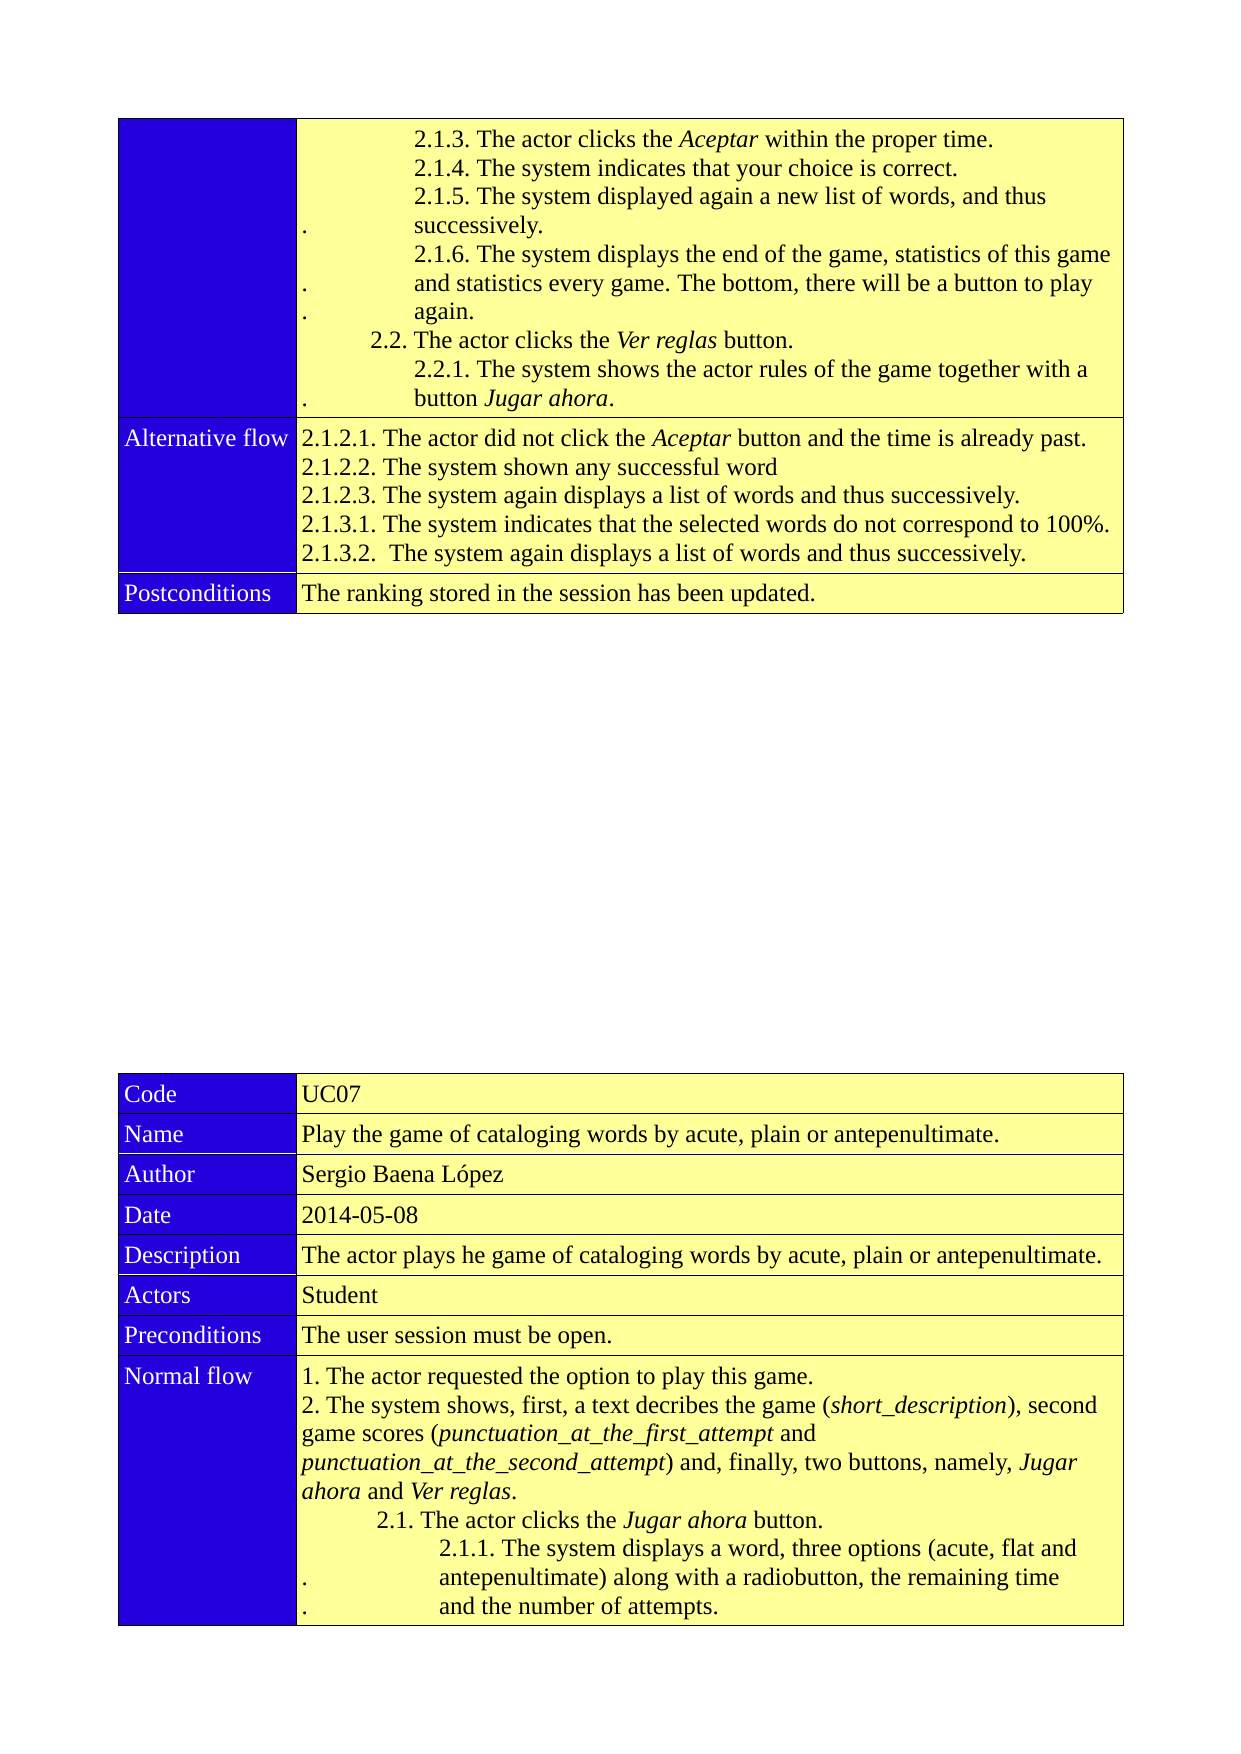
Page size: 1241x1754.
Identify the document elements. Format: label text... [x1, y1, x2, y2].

table_cell Actors [119, 1276, 296, 1315]
table_cell Alternative flow [119, 418, 296, 572]
table_cell Description [119, 1235, 296, 1274]
table_cell Name [119, 1114, 296, 1153]
table_header Code [119, 1074, 296, 1113]
table_cell 2.1.3. The actor clicks the Aceptar within the proper time. 2.1.4. The system indicates that your choice is correct. 2.1.5. The system displayed again a new list of words, and thus . successively. 2.1.6. The system displays the end of the game, statistics of this game . and statistics every game. The bottom, there will be a button to play . again. 2.2. The actor clicks the Ver reglas button. 2.2.1. The system shows the actor rules of the game together with a . button Jugar ahora. [297, 119, 1123, 417]
table_cell Student [297, 1276, 1123, 1315]
table_cell Postconditions [119, 574, 296, 613]
table_cell 1. The actor requested the option to play this game. 2. The system shows, first, a text decribes the game (short_description), second game scores (punctuation_at_the_first_attempt and punctuation_at_the_second_attempt) and, finally, two buttons, namely, Jugar ahora and Ver reglas. 2.1. The actor clicks the Jugar ahora button. 2.1.1. The system displays a word, three options (acute, flat and . antepenultimate) along with a radiobutton, the remaining time . and the number of attempts. [297, 1356, 1123, 1625]
table_cell Play the game of cataloging words by acute, plain or antepenultimate. [297, 1114, 1123, 1153]
table_cell Date [119, 1195, 296, 1234]
table_cell Author [119, 1155, 296, 1194]
table_header UC07 [297, 1074, 1123, 1113]
table_cell 2014-05-08 [297, 1195, 1123, 1234]
table_cell Normal flow [119, 1356, 296, 1625]
table_cell Sergio Baena López [297, 1155, 1123, 1194]
table_cell Preconditions [119, 1316, 296, 1355]
table_cell The actor plays he game of cataloging words by acute, plain or antepenultimate. [297, 1235, 1123, 1274]
table_cell 2.1.2.1. The actor did not click the Aceptar button and the time is already past. 2.1.2.2. The system shown any successful word 2.1.2.3. The system again displays a list of words and thus successively. 2.1.3.1. The system indicates that the selected words do not correspond to 100%. 2.1.3.2. The system again displays a list of words and thus successively. [297, 418, 1123, 572]
table_cell [119, 119, 296, 417]
table_cell The user session must be open. [297, 1316, 1123, 1355]
table_cell The ranking stored in the session has been updated. [297, 574, 1123, 613]
